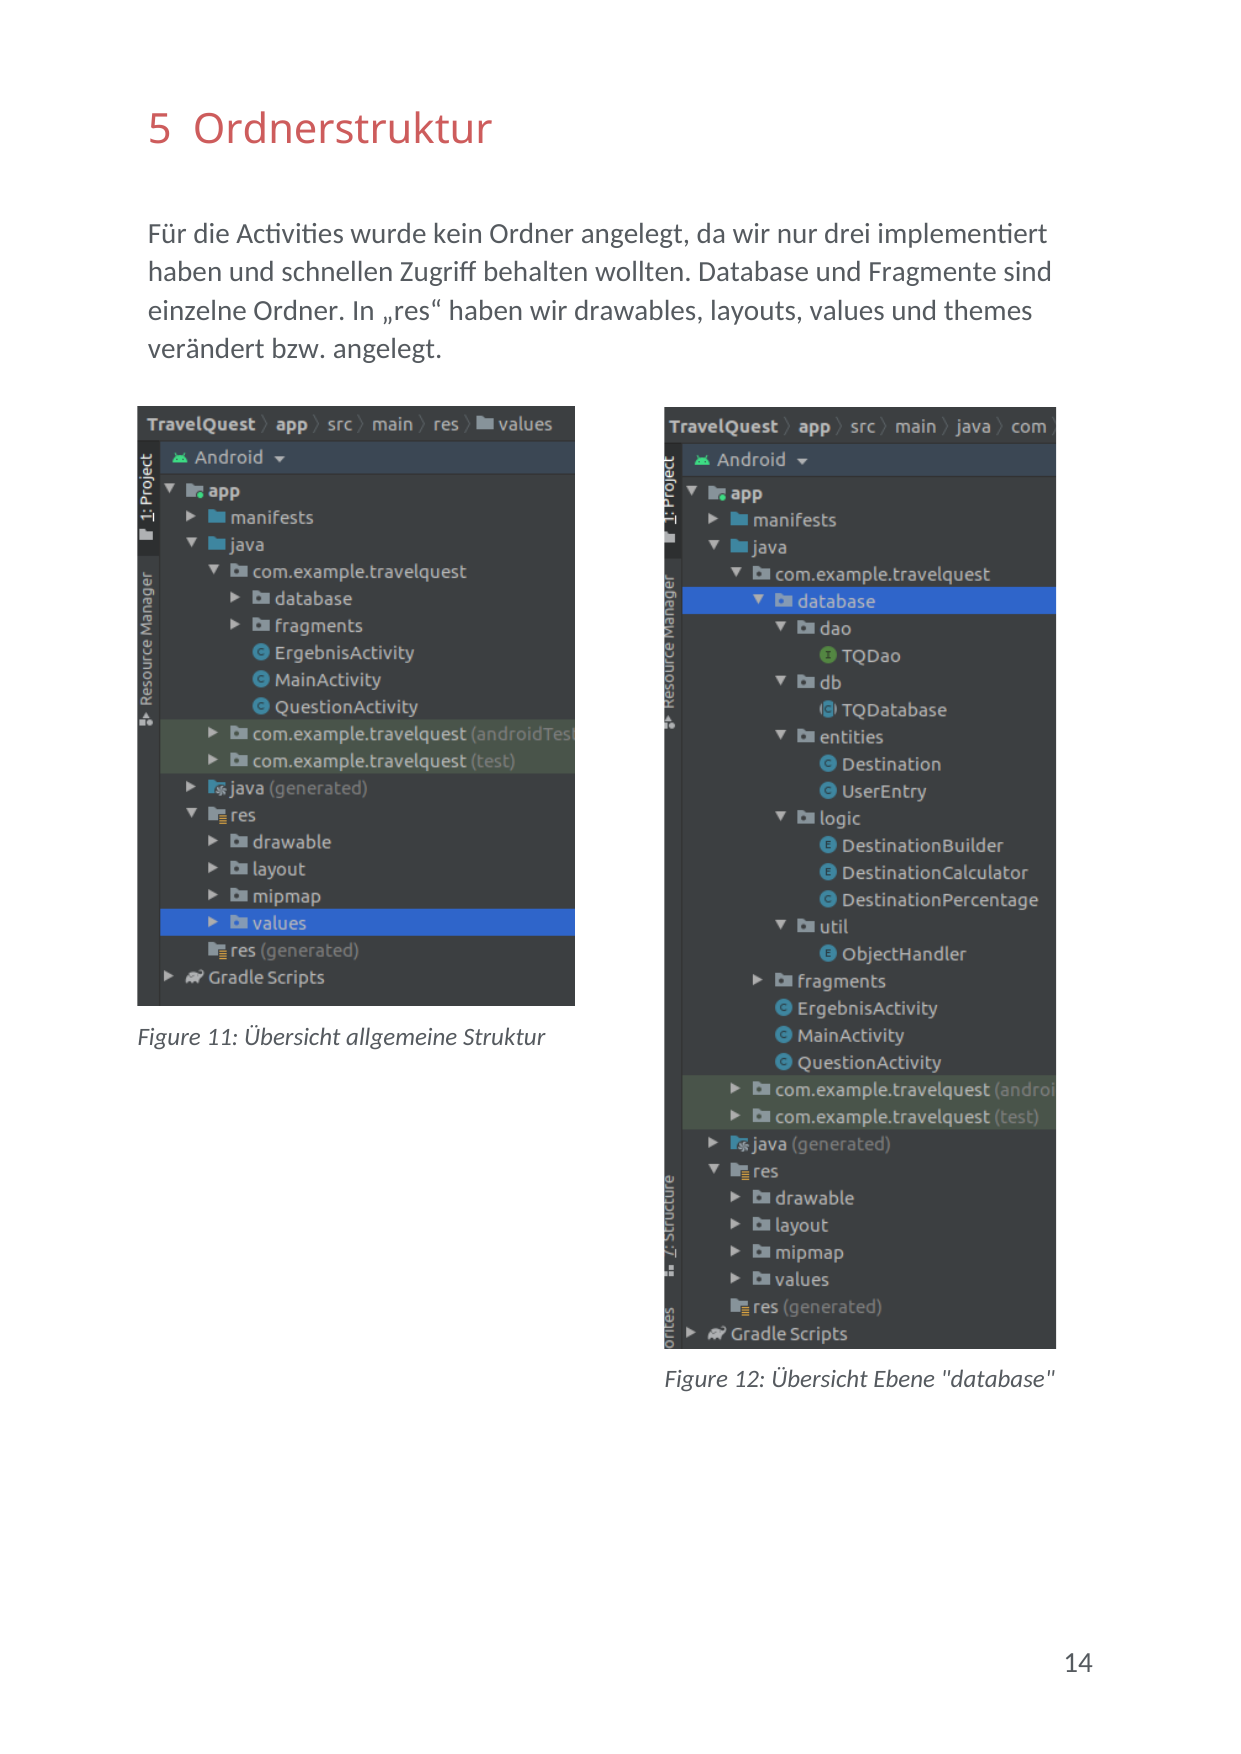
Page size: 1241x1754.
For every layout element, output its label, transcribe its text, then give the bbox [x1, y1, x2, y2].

text Figure 11: Übersicht allgemeine Struktur [137, 1006, 575, 1051]
picture [664, 407, 1057, 1349]
picture [137, 406, 575, 1006]
text Figure 12: Übersicht Ebene "database" [664, 1349, 1056, 1394]
subtitle Ordnerstruktur [148, 99, 1093, 156]
text Für die Activities wurde kein Ordner angelegt, da wir nur drei implementiert haben und schnellen Zugriff behalten wollten. Database und Fragmente sind einzelne Ordner. In „res“ haben wir drawables, layouts, values und themes verändert bzw. angelegt. [148, 215, 1093, 366]
